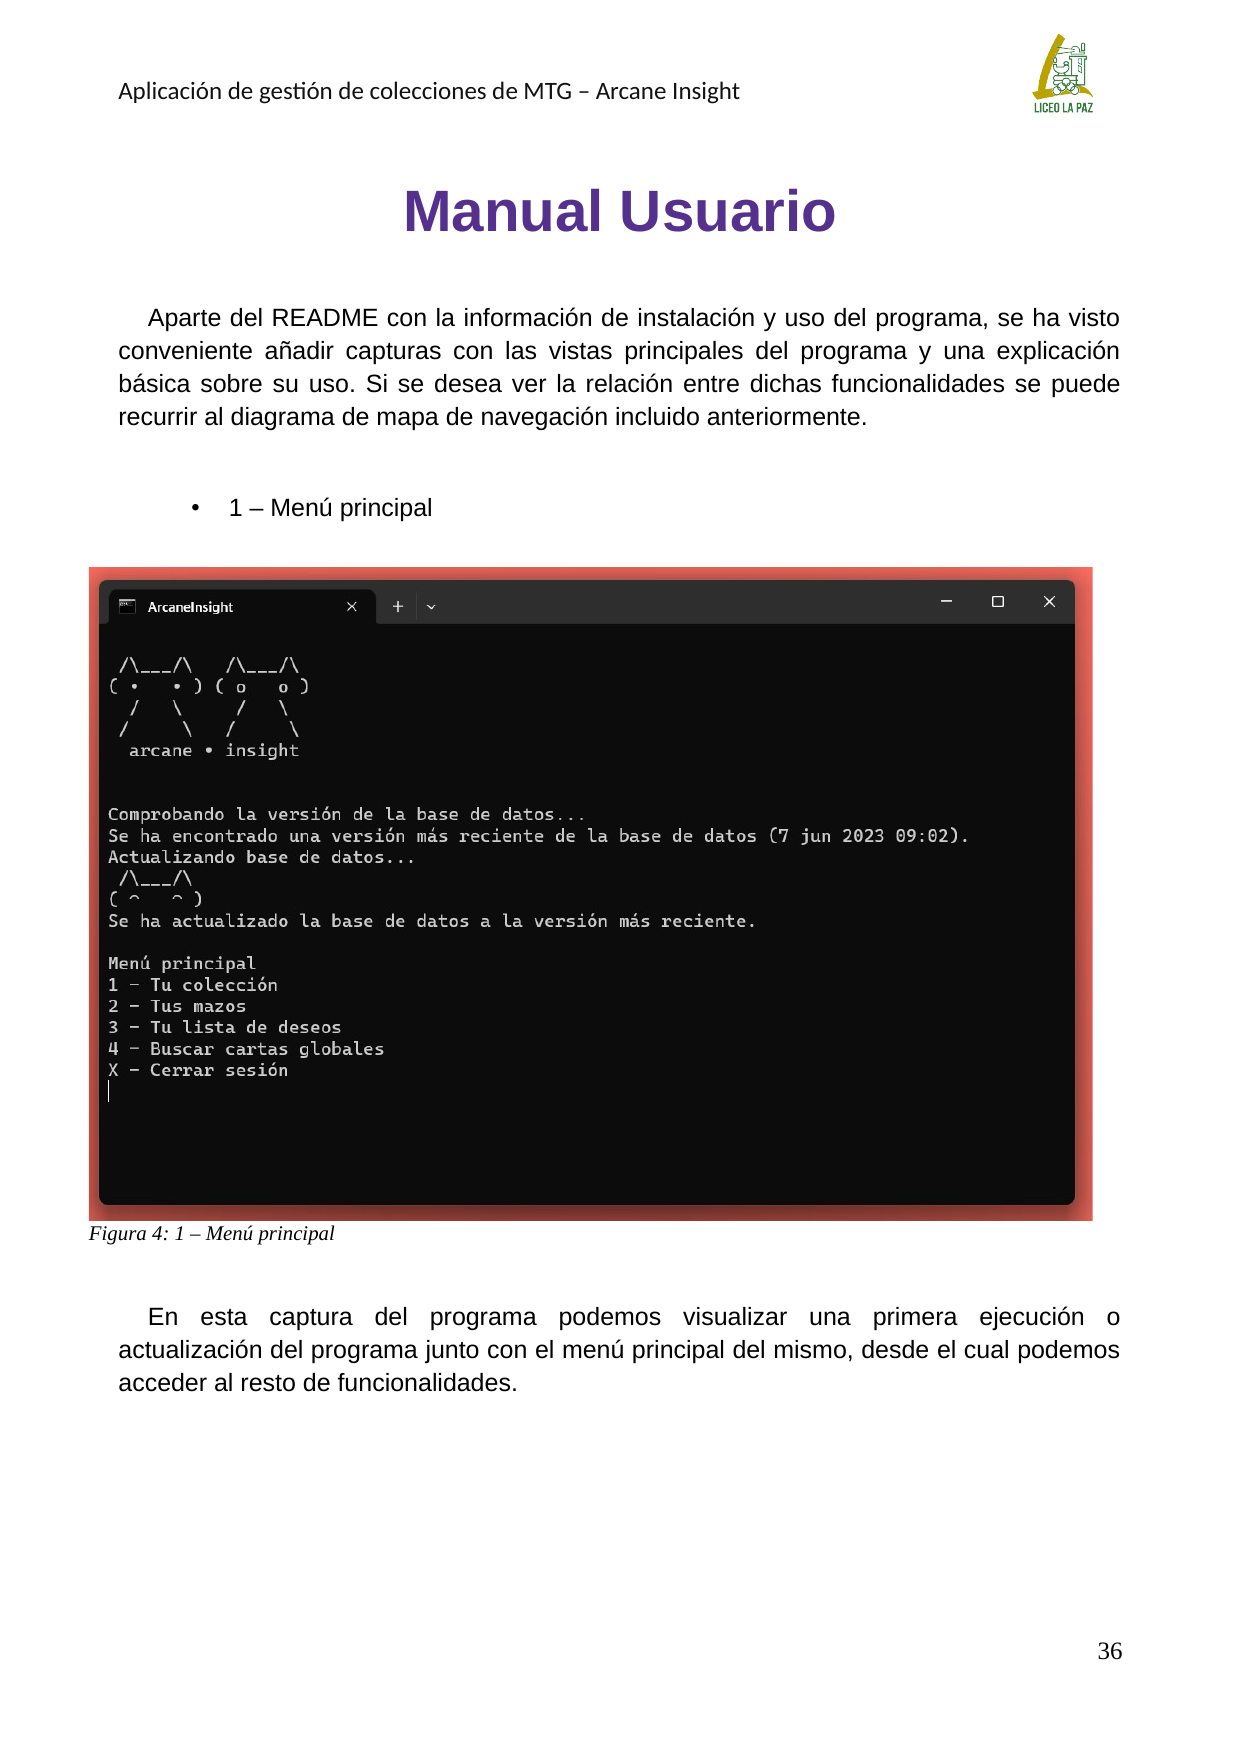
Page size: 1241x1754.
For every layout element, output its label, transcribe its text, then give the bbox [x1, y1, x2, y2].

text En esta captura del programa podemos visualizar una primera ejecución o actualización del programa junto con el menú principal del mismo, desde el cual podemos acceder al resto de funcionalidades. [118, 1302, 1122, 1397]
subtitle Manual Usuario [118, 118, 1122, 303]
text Figura 4: 1 – Menú principal [89, 1221, 1093, 1245]
text Aparte del README con la información de instalación y uso del programa, se ha visto conveniente añadir capturas con las vistas principales del programa y una explicación básica sobre su uso. Si se desea ver la relación entre dichas funcionalidades se puede recurrir al diagrama de mapa de navegación incluido anteriormente. [118, 303, 1122, 431]
picture [88, 567, 1093, 1221]
picture [1025, 26, 1100, 121]
list 1 – Menú principal [191, 493, 1122, 522]
